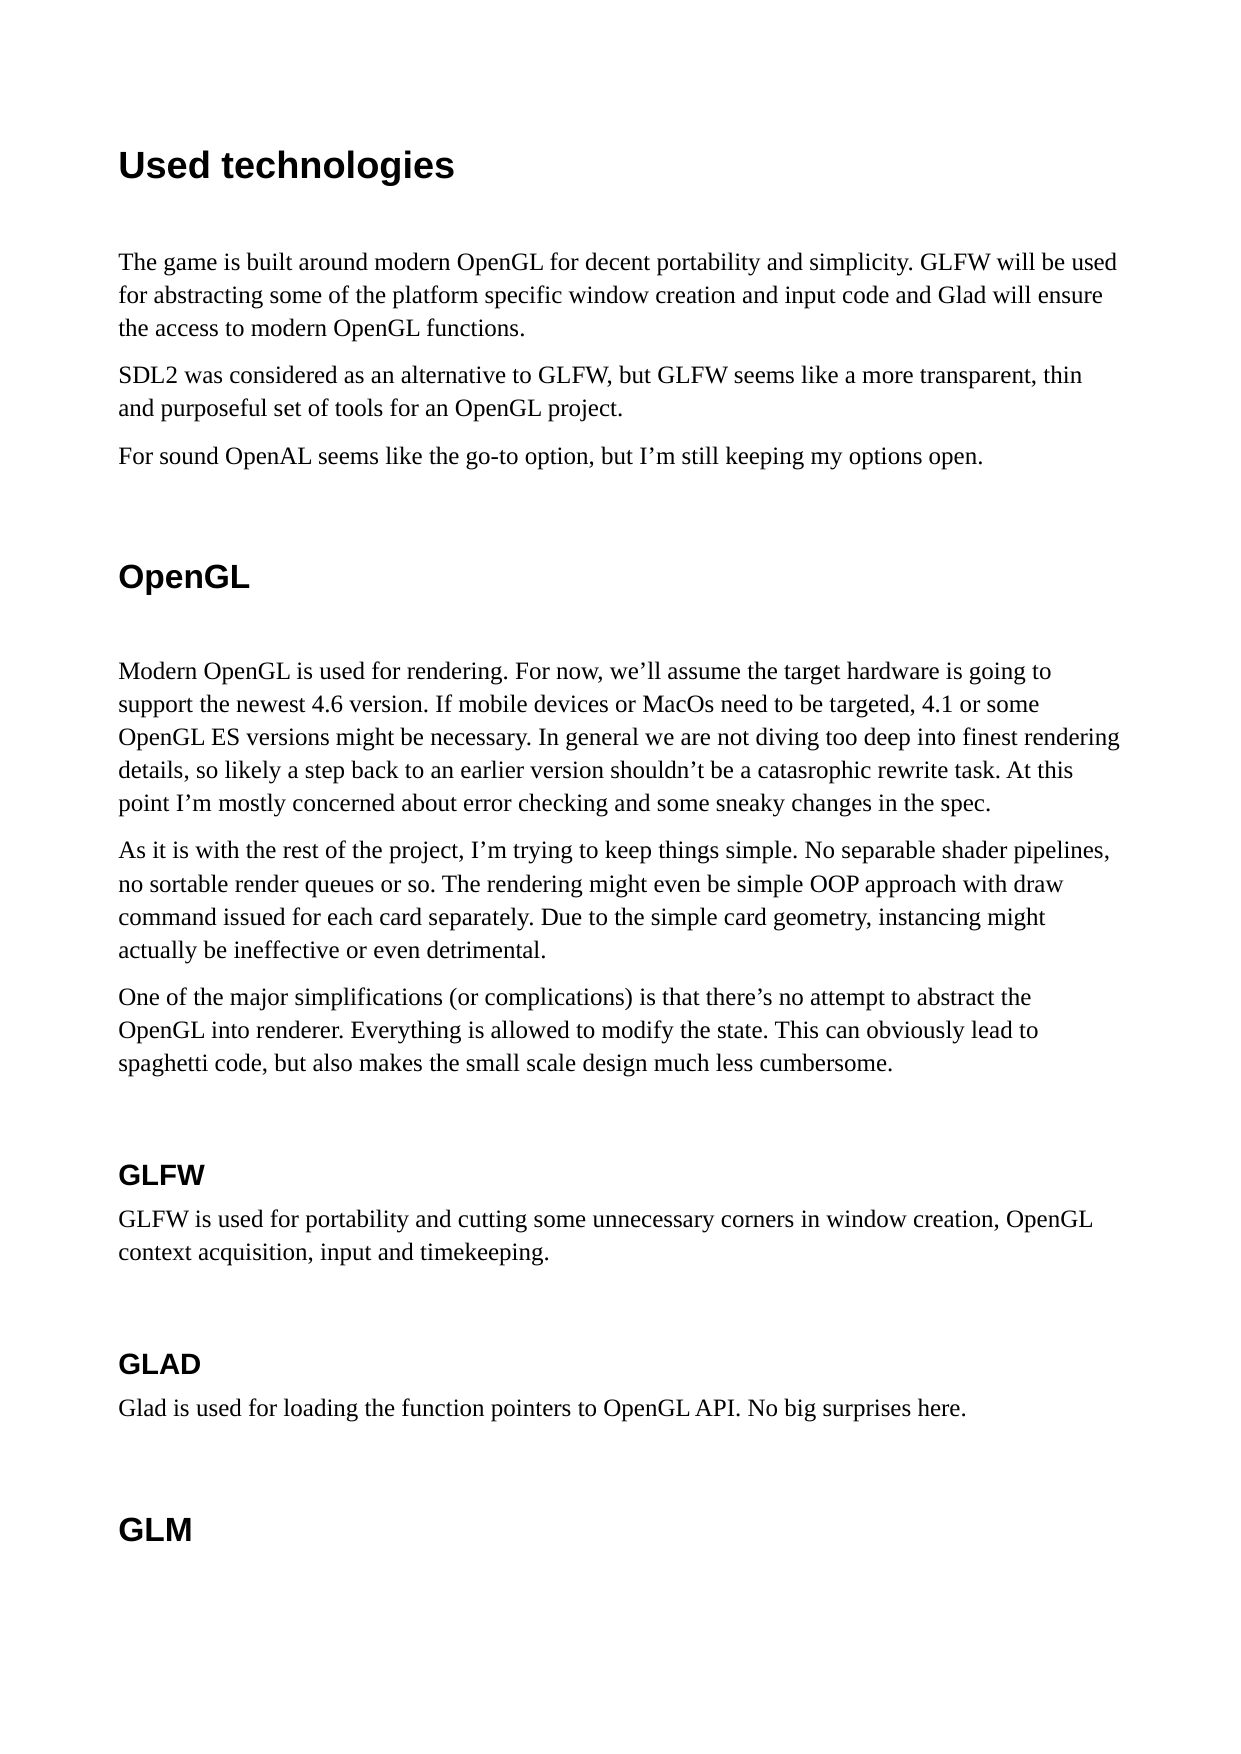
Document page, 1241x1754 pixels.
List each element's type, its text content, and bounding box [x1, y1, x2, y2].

text One of the major simplifications (or complications) is that there’s no attempt to abstract the OpenGL into renderer. Everything is allowed to modify the state. This can obviously lead to spaghetti code, but also makes the small scale design much less cumbersome. [118, 982, 1122, 1077]
text As it is with the rest of the project, I’m trying to keep things simple. No separable shader pipelines, no sortable render queues or so. The rendering might even be simple OOP approach with draw command issued for each card separately. Due to the simple card geometry, instancing might actually be ineffective or even detrimental. [118, 836, 1122, 963]
subtitle GLAD [118, 1347, 1122, 1381]
subtitle OpenGL [118, 557, 1122, 596]
subtitle Used technologies [118, 143, 1122, 187]
text SDL2 was considered as an alternative to GLFW, but GLFW seems like a more transparent, thin and purposeful set of tools for an OpenGL project. [118, 361, 1122, 422]
text For sound OpenAL seems like the go-to option, but I’m still keeping my options open. [118, 441, 1122, 470]
text GLFW is used for portability and cutting some unnecessary corners in window creation, OpenGL context acquisition, input and timekeeping. [118, 1204, 1122, 1266]
text The game is built around modern OpenGL for decent portability and simplicity. GLFW will be used for abstracting some of the platform specific window creation and input code and Glad will ensure the access to modern OpenGL functions. [118, 247, 1122, 342]
subtitle GLFW [118, 1158, 1122, 1192]
text Glad is used for loading the function pointers to OpenGL API. No big surprises here. [118, 1393, 1122, 1422]
subtitle GLM [118, 1509, 1122, 1548]
text Modern OpenGL is used for rendering. For now, we’ll assume the target hardware is going to support the newest 4.6 version. If mobile devices or MacOs need to be targeted, 4.1 or some OpenGL ES versions might be necessary. In general we are not diving too deep into finest rendering details, so likely a step back to an earlier version shouldn’t be a catasrophic rewrite task. At this point I’m mostly concerned about error checking and some sneaky changes in the spec. [118, 656, 1122, 817]
